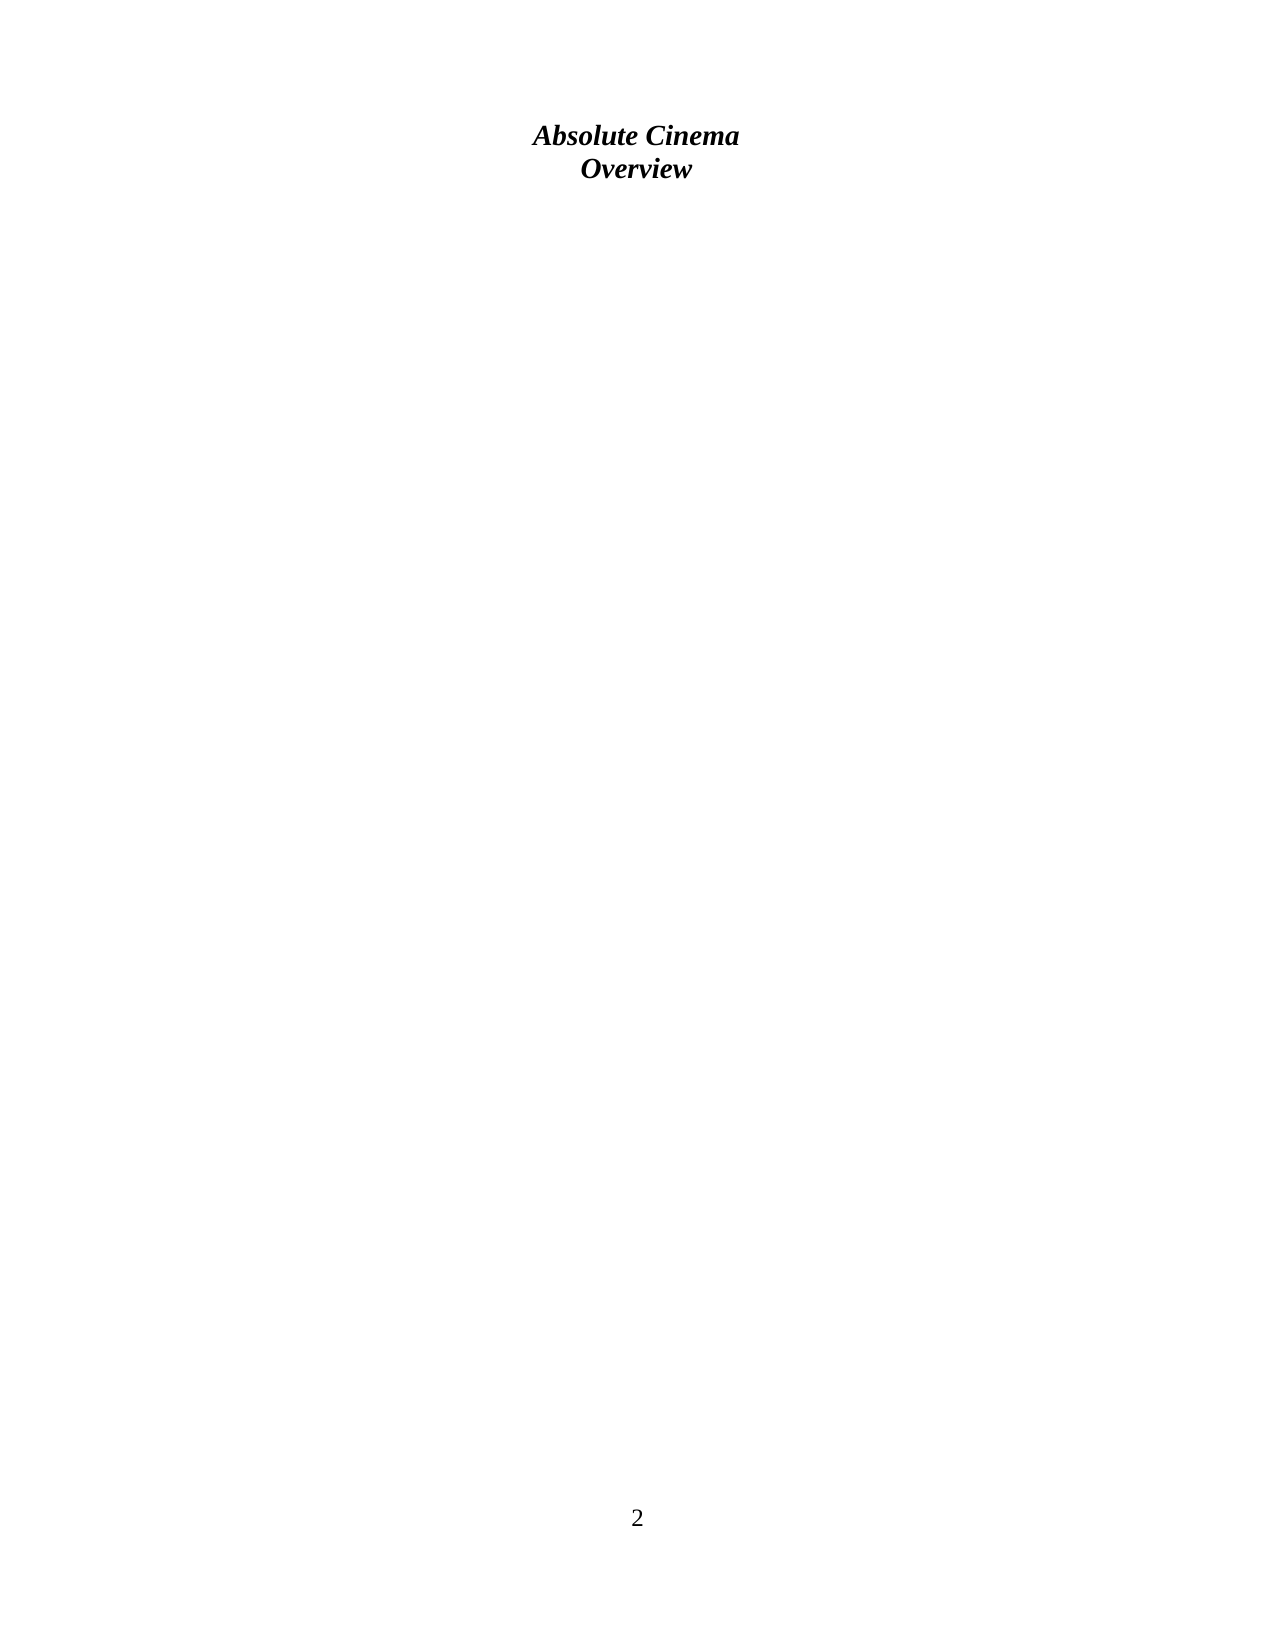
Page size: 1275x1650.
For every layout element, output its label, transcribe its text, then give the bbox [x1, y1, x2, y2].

text var color: string; [118, 436, 1157, 462]
text scene getColor(): string{ [118, 594, 1157, 620]
text Primeri: [118, 778, 1157, 804]
text var shirt: Shirt = action Shirt(“blue”, 5); [118, 726, 1157, 752]
text } [118, 646, 1157, 673]
text Primer: [118, 963, 1157, 989]
text Nizovi: [118, 752, 1157, 778]
text Kondicionali: [118, 910, 1157, 936]
text else{ [118, 1147, 1157, 1173]
text } [118, 1198, 1157, 1225]
text num = 0; [343, 1173, 1157, 1198]
text @.size = size; [118, 541, 1157, 567]
text else if((7 < 7 || 5 == 1) && 1 == 1){ [118, 1068, 1157, 1094]
text var size: int; [118, 462, 1157, 488]
text Shirt(color: string, size: int){ [118, 488, 1157, 515]
text @.color = color; [118, 515, 1157, 541]
text cut @.color; [118, 620, 1157, 646]
text if(1 > 5 && 7 <= 6){ [118, 989, 1157, 1015]
text var arr1: double[] = action double[2]; [118, 804, 1157, 831]
text } [118, 567, 1157, 594]
text var double2: double[] = action double[2] {1.0f, 2.0f}; [118, 884, 1157, 910]
text @ - this ključna reč. [118, 330, 1157, 357]
text arr1[0] = 1.0f; [118, 831, 1157, 857]
text num = 2; [118, 1094, 1157, 1121]
text action – new ključna reč. [118, 304, 1157, 330]
text setup Shirt{ [118, 409, 1157, 436]
text . - pristup polju objekta. [118, 357, 1157, 383]
text Kreiranje objekta: [118, 699, 1157, 726]
text } [118, 673, 1157, 699]
text Definicija: [118, 383, 1157, 409]
text arr1[1] = 2.0f; [118, 857, 1157, 884]
text Setup-i(Klase): [118, 277, 1157, 304]
text } [118, 1042, 1157, 1068]
text num = 5; [118, 1015, 1157, 1042]
text } [118, 1121, 1157, 1147]
text Ključne reči - if, else, else if. [118, 936, 1157, 963]
